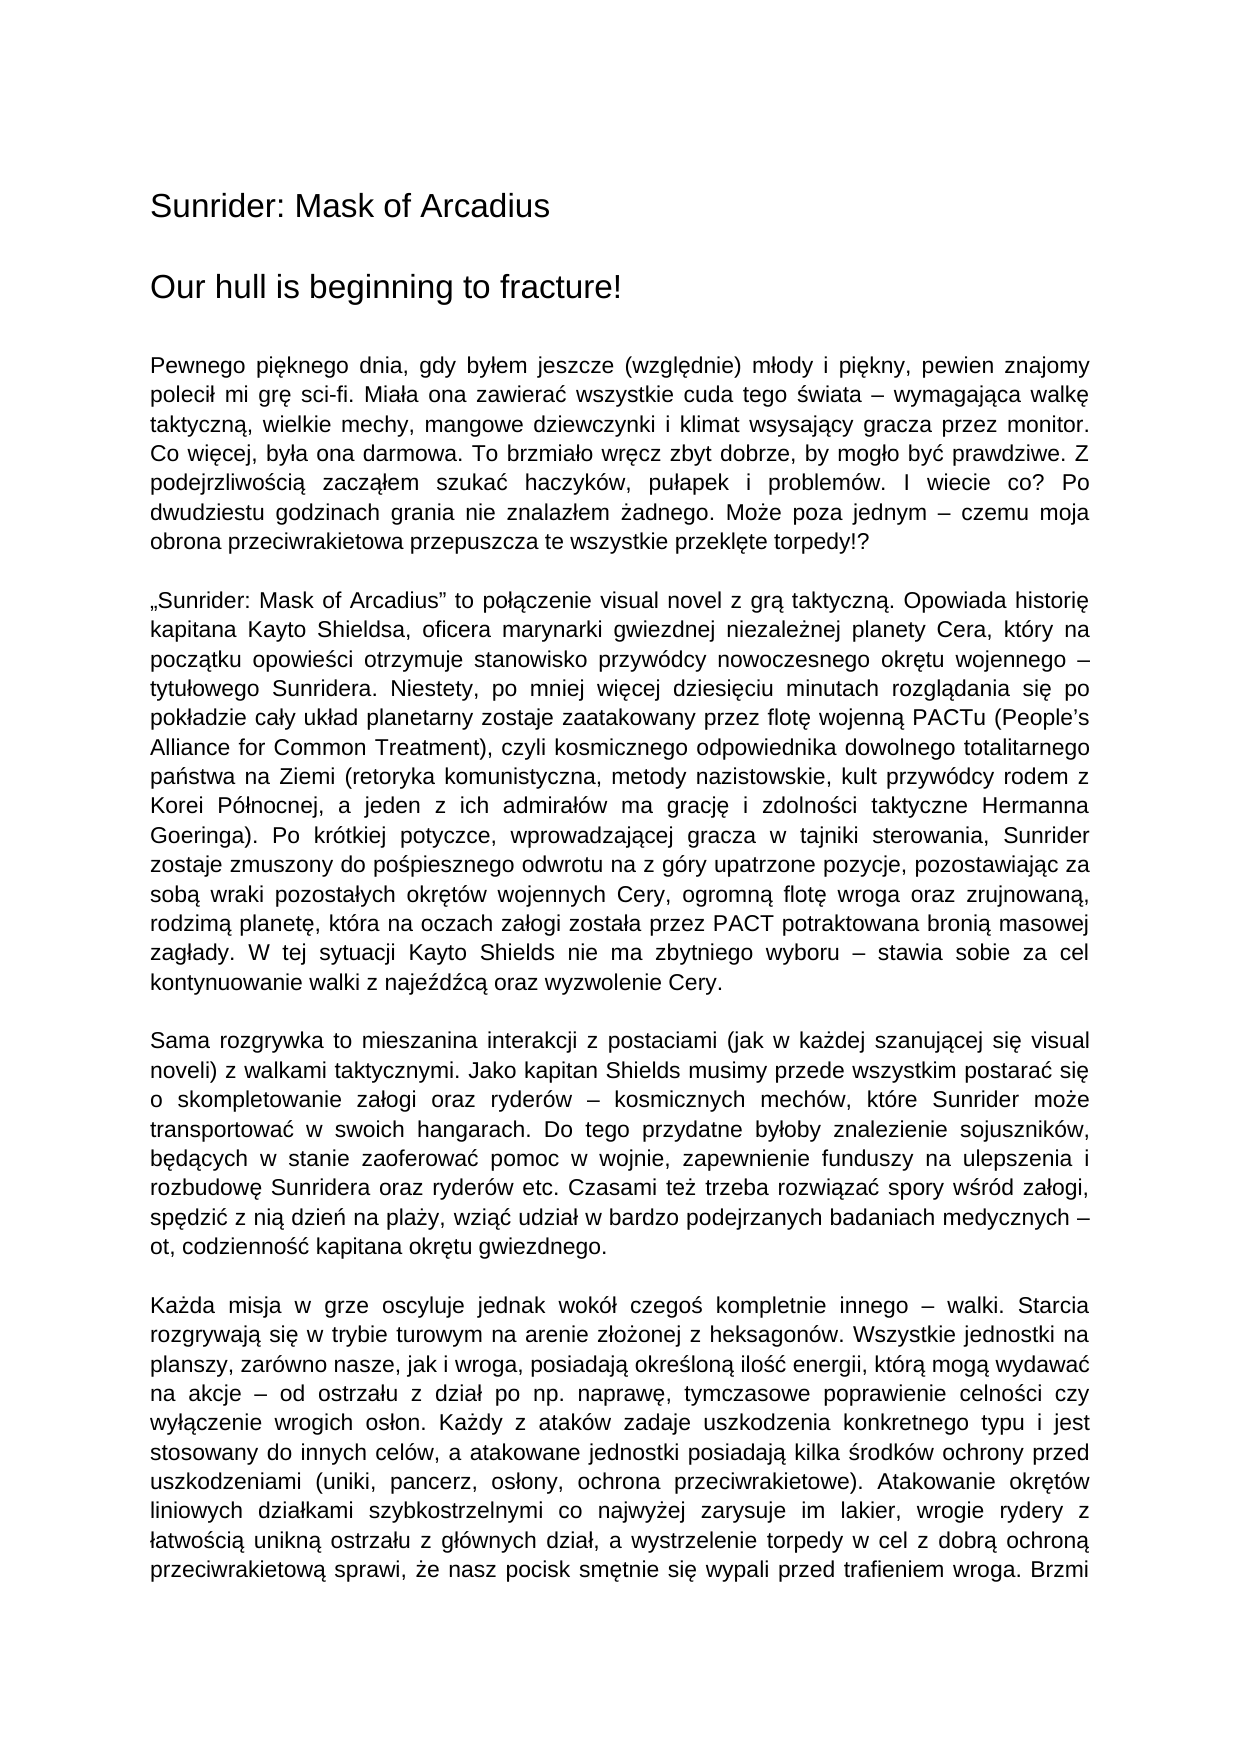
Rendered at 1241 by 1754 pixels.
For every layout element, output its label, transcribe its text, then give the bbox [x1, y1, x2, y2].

text Każda misja w grze oscyluje jednak wokół czegoś kompletnie innego – walki. Starcia rozgrywają się w trybie turowym na arenie złożonej z heksagonów. Wszystkie jednostki na planszy, zarówno nasze, jak i wroga, posiadają określoną ilość energii, którą mogą wydawać na akcje – od ostrzału z dział po np. naprawę, tymczasowe poprawienie celności czy wyłączenie wrogich osłon. Każdy z ataków zadaje uszkodzenia konkretnego typu i jest stosowany do innych celów, a atakowane jednostki posiadają kilka środków ochrony przed uszkodzeniami (uniki, pancerz, osłony, ochrona przeciwrakietowe). Atakowanie okrętów liniowych działkami szybkostrzelnymi co najwyżej zarysuje im lakier, wrogie rydery z łatwością unikną ostrzału z głównych dział, a wystrzelenie torpedy w cel z dobrą ochroną przeciwrakietową sprawi, że nasz pocisk smętnie się wypali przed trafieniem wroga. Brzmi [150, 1292, 1091, 1582]
subtitle Our hull is beginning to fracture! [150, 268, 1091, 305]
subtitle Sunrider: Mask of Arcadius [150, 187, 1091, 225]
text „Sunrider: Mask of Arcadius” to połączenie visual novel z grą taktyczną. Opowiada historię kapitana Kayto Shieldsa, oficera marynarki gwiezdnej niezależnej planety Cera, który na początku opowieści otrzymuje stanowisko przywódcy nowoczesnego okrętu wojennego – tytułowego Sunridera. Niestety, po mniej więcej dziesięciu minutach rozglądania się po pokładzie cały układ planetarny zostaje zaatakowany przez flotę wojenną PACTu (People’s Alliance for Common Treatment), czyli kosmicznego odpowiednika dowolnego totalitarnego państwa na Ziemi (retoryka komunistyczna, metody nazistowskie, kult przywódcy rodem z Korei Północnej, a jeden z ich admirałów ma grację i zdolności taktyczne Hermanna Goeringa). Po krótkiej potyczce, wprowadzającej gracza w tajniki sterowania, Sunrider zostaje zmuszony do pośpiesznego odwrotu na z góry upatrzone pozycje, pozostawiając za sobą wraki pozostałych okrętów wojennych Cery, ogromną flotę wroga oraz zrujnowaną, rodzimą planetę, która na oczach załogi została przez PACT potraktowana bronią masowej zagłady. W tej sytuacji Kayto Shields nie ma zbytniego wyboru – stawia sobie za cel kontynuowanie walki z najeźdźcą oraz wyzwolenie Cery. [150, 587, 1091, 995]
text Sama rozgrywka to mieszanina interakcji z postaciami (jak w każdej szanującej się visual noveli) z walkami taktycznymi. Jako kapitan Shields musimy przede wszystkim postarać się o skompletowanie załogi oraz ryderów – kosmicznych mechów, które Sunrider może transportować w swoich hangarach. Do tego przydatne byłoby znalezienie sojuszników, będących w stanie zaoferować pomoc w wojnie, zapewnienie funduszy na ulepszenia i rozbudowę Sunridera oraz ryderów etc. Czasami też trzeba rozwiązać spory wśród załogi, spędzić z nią dzień na plaży, wziąć udział w bardzo podejrzanych badaniach medycznych – ot, codzienność kapitana okrętu gwiezdnego. [150, 1028, 1091, 1259]
text Pewnego pięknego dnia, gdy byłem jeszcze (względnie) młody i piękny, pewien znajomy polecił mi grę sci-fi. Miała ona zawierać wszystkie cuda tego świata – wymagająca walkę taktyczną, wielkie mechy, mangowe dziewczynki i klimat wsysający gracza przez monitor. Co więcej, była ona darmowa. To brzmiało wręcz zbyt dobrze, by mogło być prawdziwe. Z podejrzliwością zacząłem szukać haczyków, pułapek i problemów. I wiecie co? Po dwudziestu godzinach grania nie znalazłem żadnego. Może poza jednym – czemu moja obrona przeciwrakietowa przepuszcza te wszystkie przeklęte torpedy!? [150, 352, 1091, 554]
